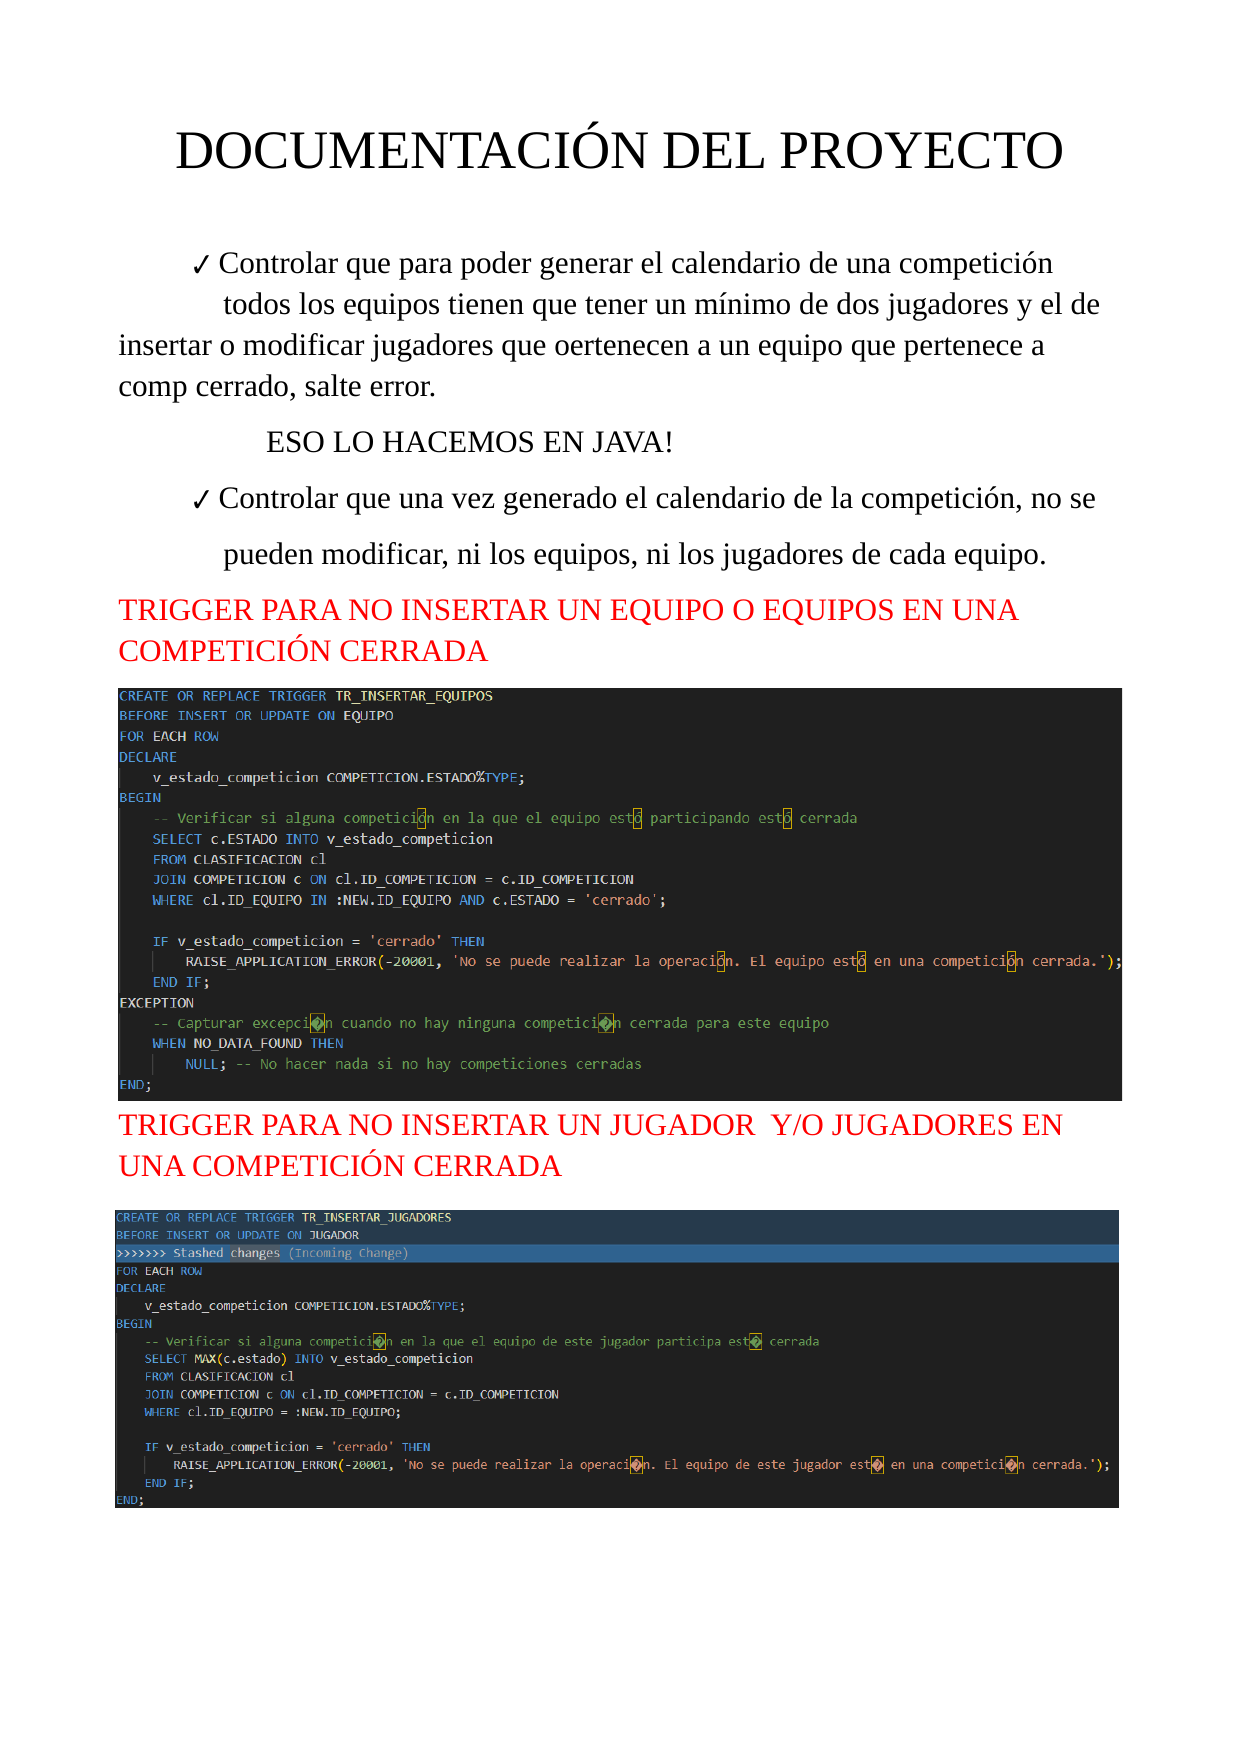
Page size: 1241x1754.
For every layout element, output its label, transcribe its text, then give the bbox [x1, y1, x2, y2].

text TRIGGER PARA NO INSERTAR UN EQUIPO O EQUIPOS EN UNA COMPETICIÓN CERRADA [118, 591, 1122, 668]
text TRIGGER PARA NO INSERTAR UN JUGADOR Y/O JUGADORES EN UNA COMPETICIÓN CERRADA [118, 1101, 1122, 1183]
text ✔ Controlar que una vez generado el calendario de la competición, no se [118, 479, 1122, 515]
text ✔ Controlar que para poder generar el calendario de una competición todos los equipos tienen que tener un mínimo de dos jugadores y el de insertar o modificar jugadores que oertenecen a un equipo que pertenece a comp cerrado, salte error. [118, 244, 1122, 404]
picture [115, 1210, 1119, 1508]
picture [118, 688, 1123, 1101]
text pueden modificar, ni los equipos, ni los jugadores de cada equipo. [118, 535, 1122, 571]
text ESO LO HACEMOS EN JAVA! [118, 423, 1122, 459]
